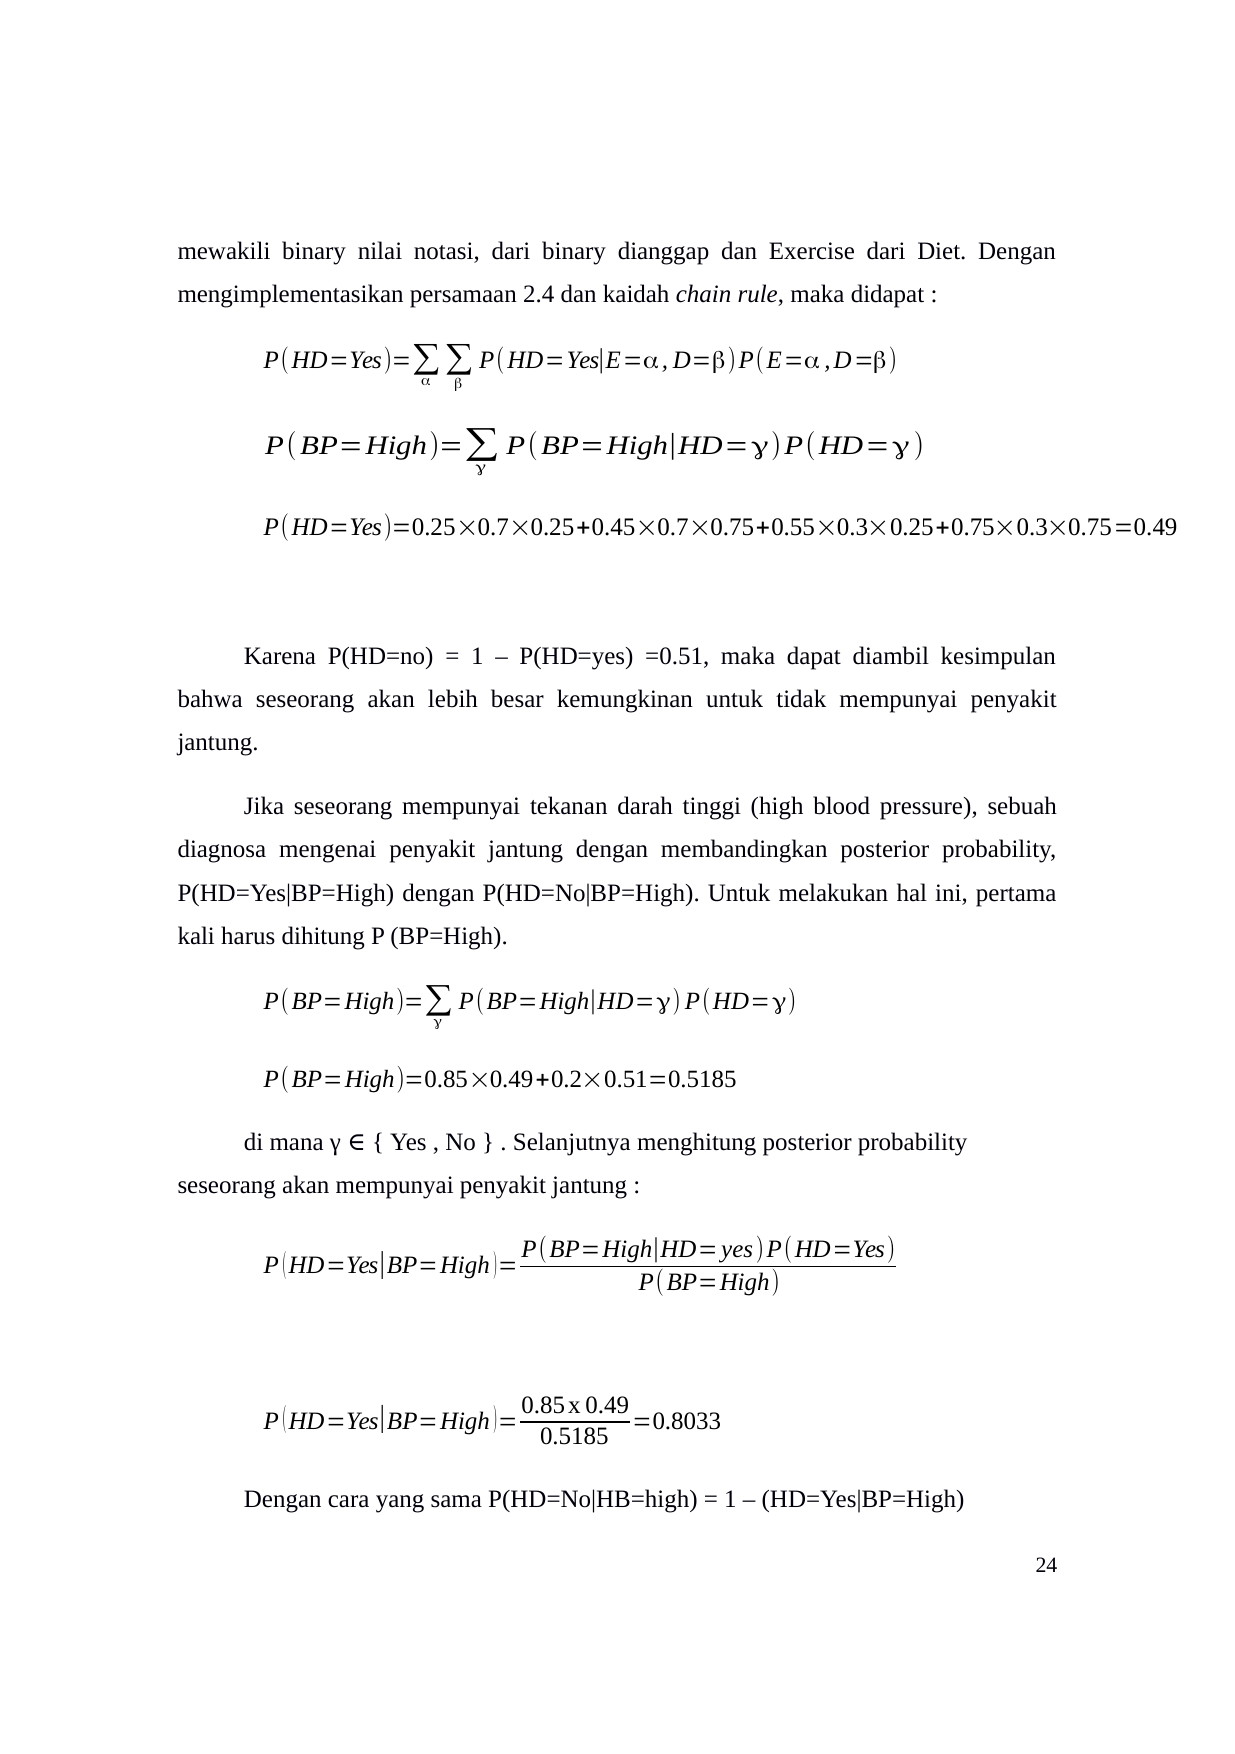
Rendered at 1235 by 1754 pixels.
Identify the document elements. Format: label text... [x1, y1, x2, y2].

text Karena P(HD=no) = 1 – P(HD=yes) =0.51, maka dapat diambil kesimpulan bahwa seseorang akan lebih besar kemungkinan untuk tidak mempunyai penyakit jantung. [177, 641, 1057, 756]
text Dengan cara yang sama P(HD=No|HB=high) = 1 – (HD=Yes|BP=High) [177, 1484, 1057, 1513]
text mewakili binary nilai notasi, dari binary dianggap dan Exercise dari Diet. Dengan mengimplementasikan persamaan 2.4 dan kaidah chain rule, maka didapat : [177, 236, 1057, 308]
text Jika seseorang mempunyai tekanan darah tinggi (high blood pressure), sebuah diagnosa mengenai penyakit jantung dengan membandingkan posterior probability, P(HD=Yes|BP=High) dengan P(HD=No|BP=High). Untuk melakukan hal ini, pertama kali harus dihitung P (BP=High). [177, 791, 1057, 949]
text di mana γ ∈ { Yes , No } . Selanjutnya menghitung posterior probability seseorang akan mempunyai penyakit jantung : [177, 1127, 1057, 1199]
